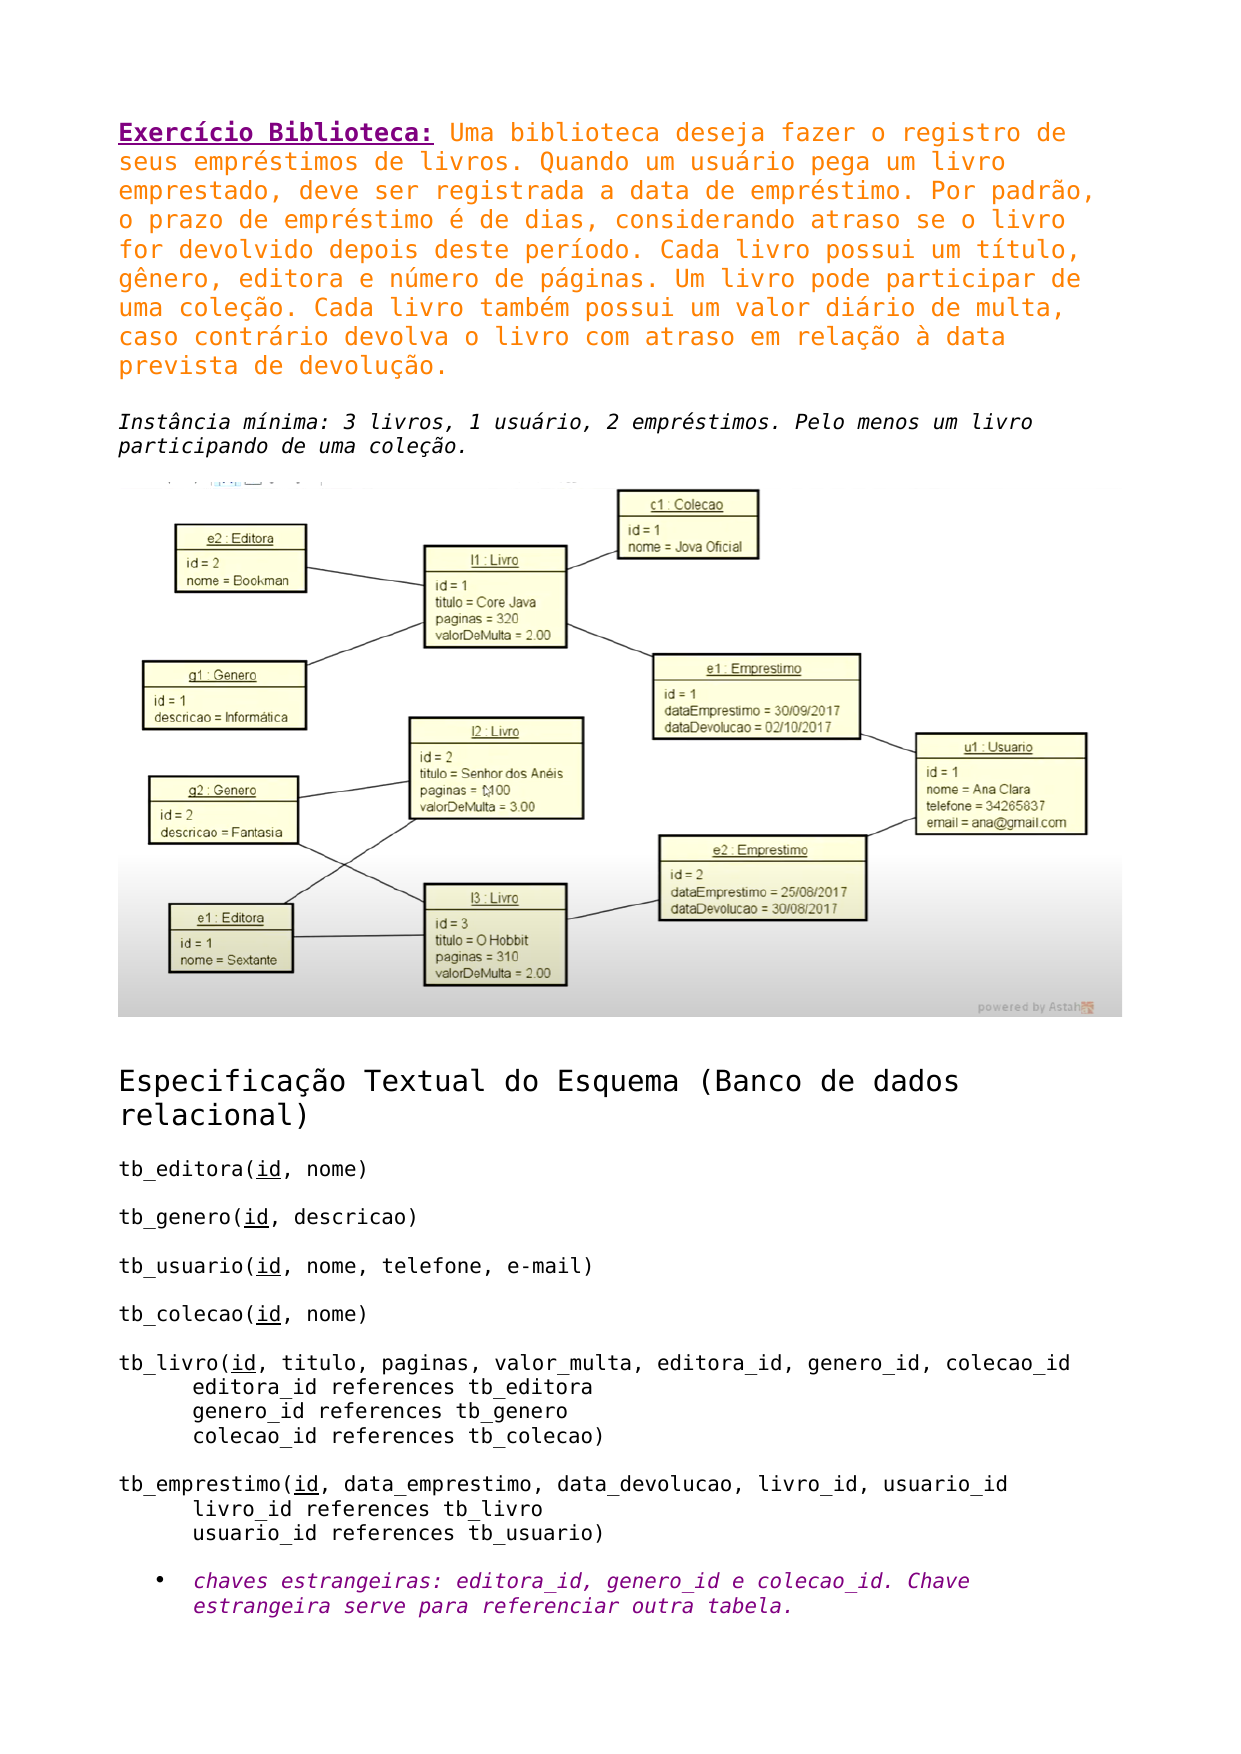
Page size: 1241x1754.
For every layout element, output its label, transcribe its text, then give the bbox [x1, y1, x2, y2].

text colecao_id references tb_colecao) [118, 1424, 1122, 1448]
text Exercício Biblioteca: Uma biblioteca deseja fazer o registro de seus empréstimos de livros. Quando um usuário pega um livro emprestado, deve ser registrada a data de empréstimo. Por padrão, o prazo de empréstimo é de dias, considerando atraso se o livro for devolvido depois deste período. Cada livro possui um título, gênero, editora e número de páginas. Um livro pode participar de uma coleção. Cada livro também possui um valor diário de multa, caso contrário devolva o livro com atraso em relação à data prevista de devolução. [118, 118, 1122, 381]
text editora_id references tb_editora [118, 1375, 1122, 1399]
picture [118, 482, 1123, 1017]
list chaves estrangeiras: editora_id, genero_id e colecao_id. Chave estrangeira serve para referenciar outra tabela. [156, 1569, 1122, 1618]
text tb_genero(id, descricao) [118, 1205, 1122, 1230]
text tb_livro(id, titulo, paginas, valor_multa, editora_id, genero_id, colecao_id [118, 1351, 1122, 1375]
text tb_editora(id, nome) [118, 1157, 1122, 1181]
text tb_colecao(id, nome) [118, 1302, 1122, 1327]
text livro_id references tb_livro [118, 1497, 1122, 1521]
text Instância mínima: 3 livros, 1 usuário, 2 empréstimos. Pelo menos um livro participando de uma coleção. [118, 410, 1122, 458]
text Especificação Textual do Esquema (Banco de dados relacional) [118, 1065, 1122, 1133]
text genero_id references tb_genero [118, 1399, 1122, 1424]
text usuario_id references tb_usuario) [118, 1521, 1122, 1545]
text tb_emprestimo(id, data_emprestimo, data_devolucao, livro_id, usuario_id [118, 1472, 1122, 1497]
text tb_usuario(id, nome, telefone, e-mail) [118, 1254, 1122, 1278]
